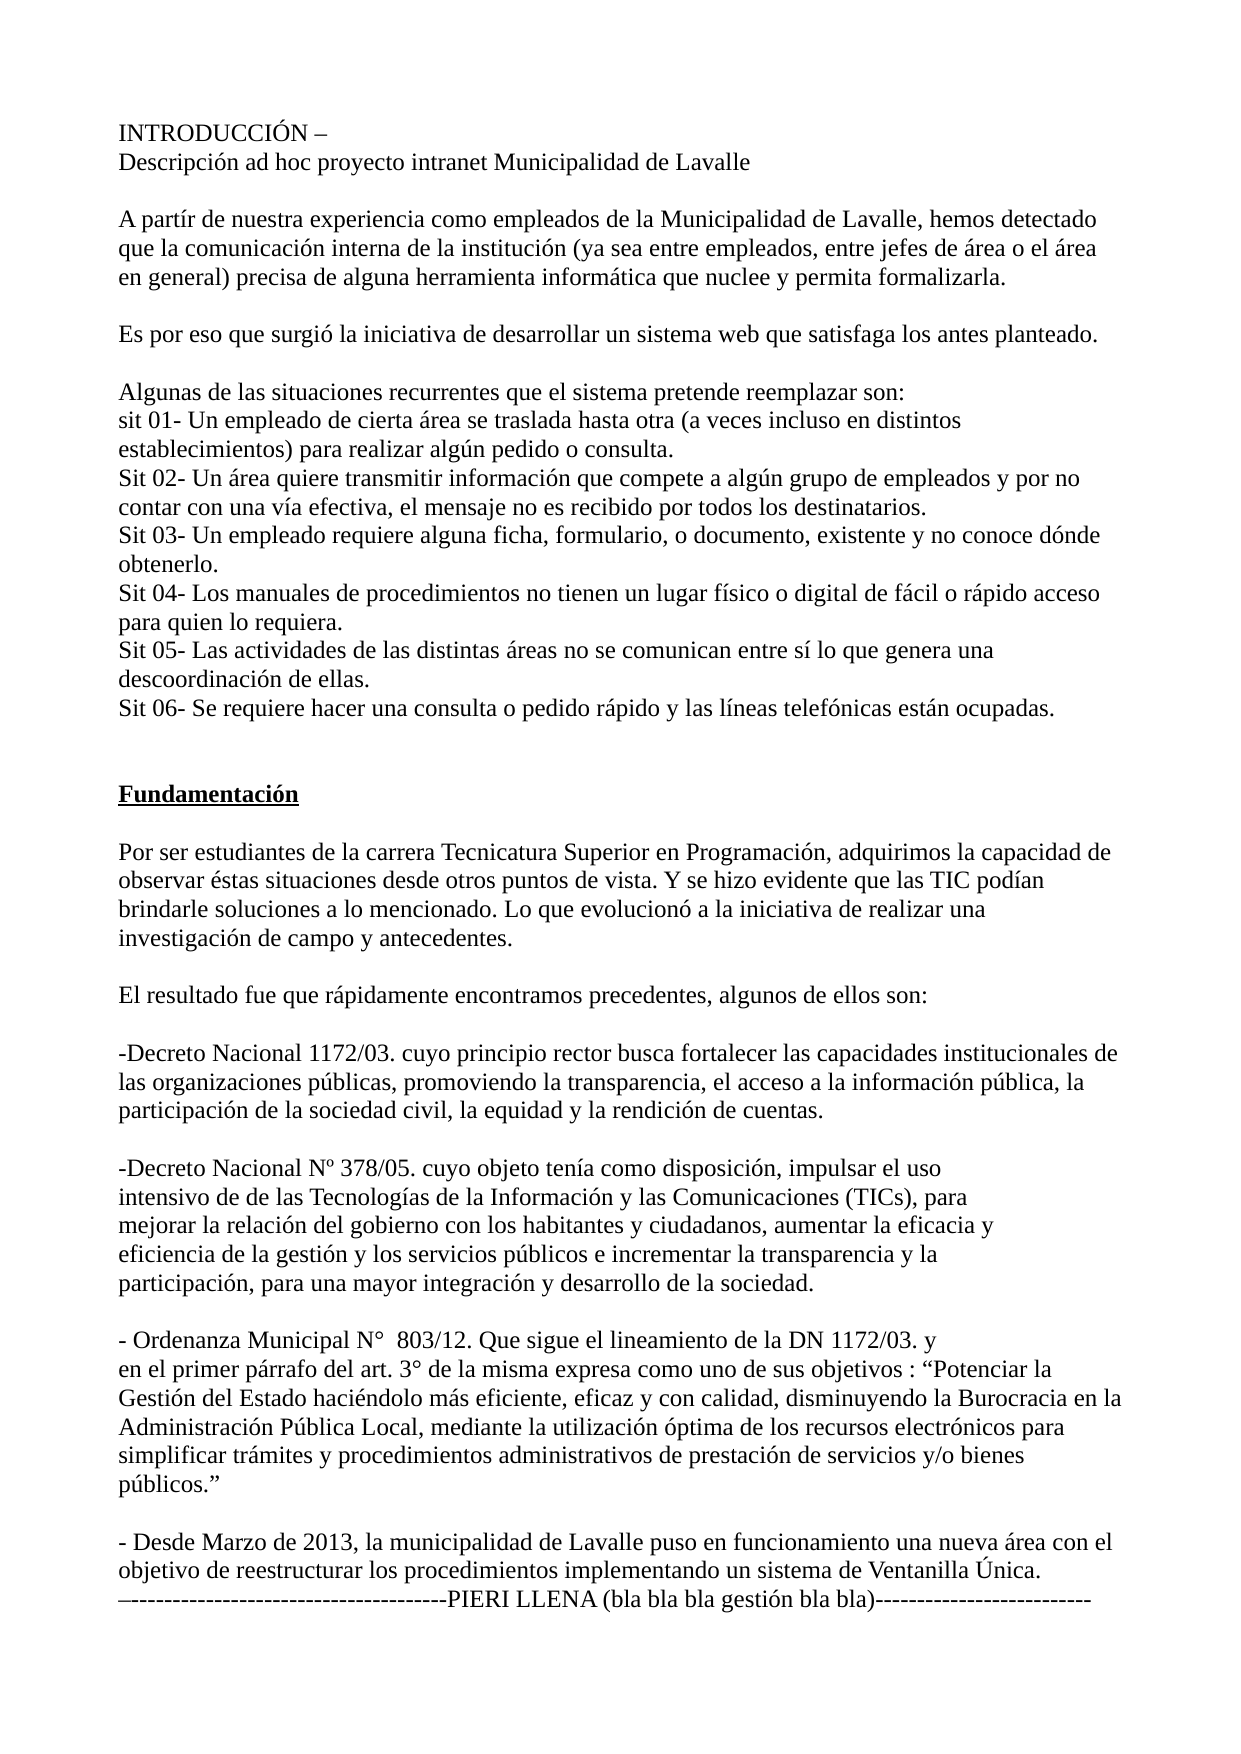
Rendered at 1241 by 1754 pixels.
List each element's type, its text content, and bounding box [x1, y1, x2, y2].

text - Ordenanza Municipal N° 803/12. Que sigue el lineamiento de la DN 1172/03. y [118, 1326, 1122, 1354]
text en el primer párrafo del art. 3° de la misma expresa como uno de sus objetivos : “Potenciar la Gestión del Estado haciéndolo más eficiente, eficaz y con calidad, disminuyendo la Burocracia en la Administración Pública Local, mediante la utilización óptima de los recursos electrónicos para simplificar trámites y procedimientos administrativos de prestación de servicios y/o bienes públicos.” [118, 1354, 1122, 1498]
text Sit 02- Un área quiere transmitir información que compete a algún grupo de empleados y por no contar con una vía efectiva, el mensaje no es recibido por todos los destinatarios. [118, 463, 1122, 521]
text Es por eso que surgió la iniciativa de desarrollar un sistema web que satisfaga los antes planteado. [118, 319, 1122, 348]
text Fundamentación [118, 779, 1122, 808]
text -Decreto Nacional Nº 378/05. cuyo objeto tenía como disposición, impulsar el uso [118, 1153, 1122, 1182]
text eficiencia de la gestión y los servicios públicos e incrementar la transparencia y la [118, 1239, 1122, 1268]
text intensivo de de las Tecnologías de la Información y las Comunicaciones (TICs), para [118, 1182, 1122, 1211]
text participación, para una mayor integración y desarrollo de la sociedad. [118, 1268, 1122, 1297]
text - Desde Marzo de 2013, la municipalidad de Lavalle puso en funcionamiento una nueva área con el objetivo de reestructurar los procedimientos implementando un sistema de Ventanilla Única. [118, 1527, 1122, 1584]
text Sit 06- Se requiere hacer una consulta o pedido rápido y las líneas telefónicas están ocupadas. [118, 693, 1122, 722]
text Sit 04- Los manuales de procedimientos no tienen un lugar físico o digital de fácil o rápido acceso para quien lo requiera. [118, 578, 1122, 636]
text –--------------------------------------PIERI LLENA (bla bla bla gestión bla bla)-------------------------- [118, 1584, 1122, 1613]
text Algunas de las situaciones recurrentes que el sistema pretende reemplazar son: [118, 377, 1122, 406]
text A partír de nuestra experiencia como empleados de la Municipalidad de Lavalle, hemos detectado que la comunicación interna de la institución (ya sea entre empleados, entre jefes de área o el área en general) precisa de alguna herramienta informática que nuclee y permita formalizarla. [118, 204, 1122, 291]
text sit 01- Un empleado de cierta área se traslada hasta otra (a veces incluso en distintos establecimientos) para realizar algún pedido o consulta. [118, 406, 1122, 463]
text INTRODUCCIÓN – [118, 118, 1122, 147]
text mejorar la relación del gobierno con los habitantes y ciudadanos, aumentar la eficacia y [118, 1211, 1122, 1239]
text Descripción ad hoc proyecto intranet Municipalidad de Lavalle [118, 147, 1122, 176]
text El resultado fue que rápidamente encontramos precedentes, algunos de ellos son: [118, 981, 1122, 1009]
text -Decreto Nacional 1172/03. cuyo principio rector busca fortalecer las capacidades institucionales de las organizaciones públicas, promoviendo la transparencia, el acceso a la información pública, la participación de la sociedad civil, la equidad y la rendición de cuentas. [118, 1038, 1122, 1124]
text Por ser estudiantes de la carrera Tecnicatura Superior en Programación, adquirimos la capacidad de observar éstas situaciones desde otros puntos de vista. Y se hizo evidente que las TIC podían brindarle soluciones a lo mencionado. Lo que evolucionó a la iniciativa de realizar una investigación de campo y antecedentes. [118, 837, 1122, 952]
text Sit 05- Las actividades de las distintas áreas no se comunican entre sí lo que genera una descoordinación de ellas. [118, 636, 1122, 693]
text Sit 03- Un empleado requiere alguna ficha, formulario, o documento, existente y no conoce dónde obtenerlo. [118, 521, 1122, 578]
